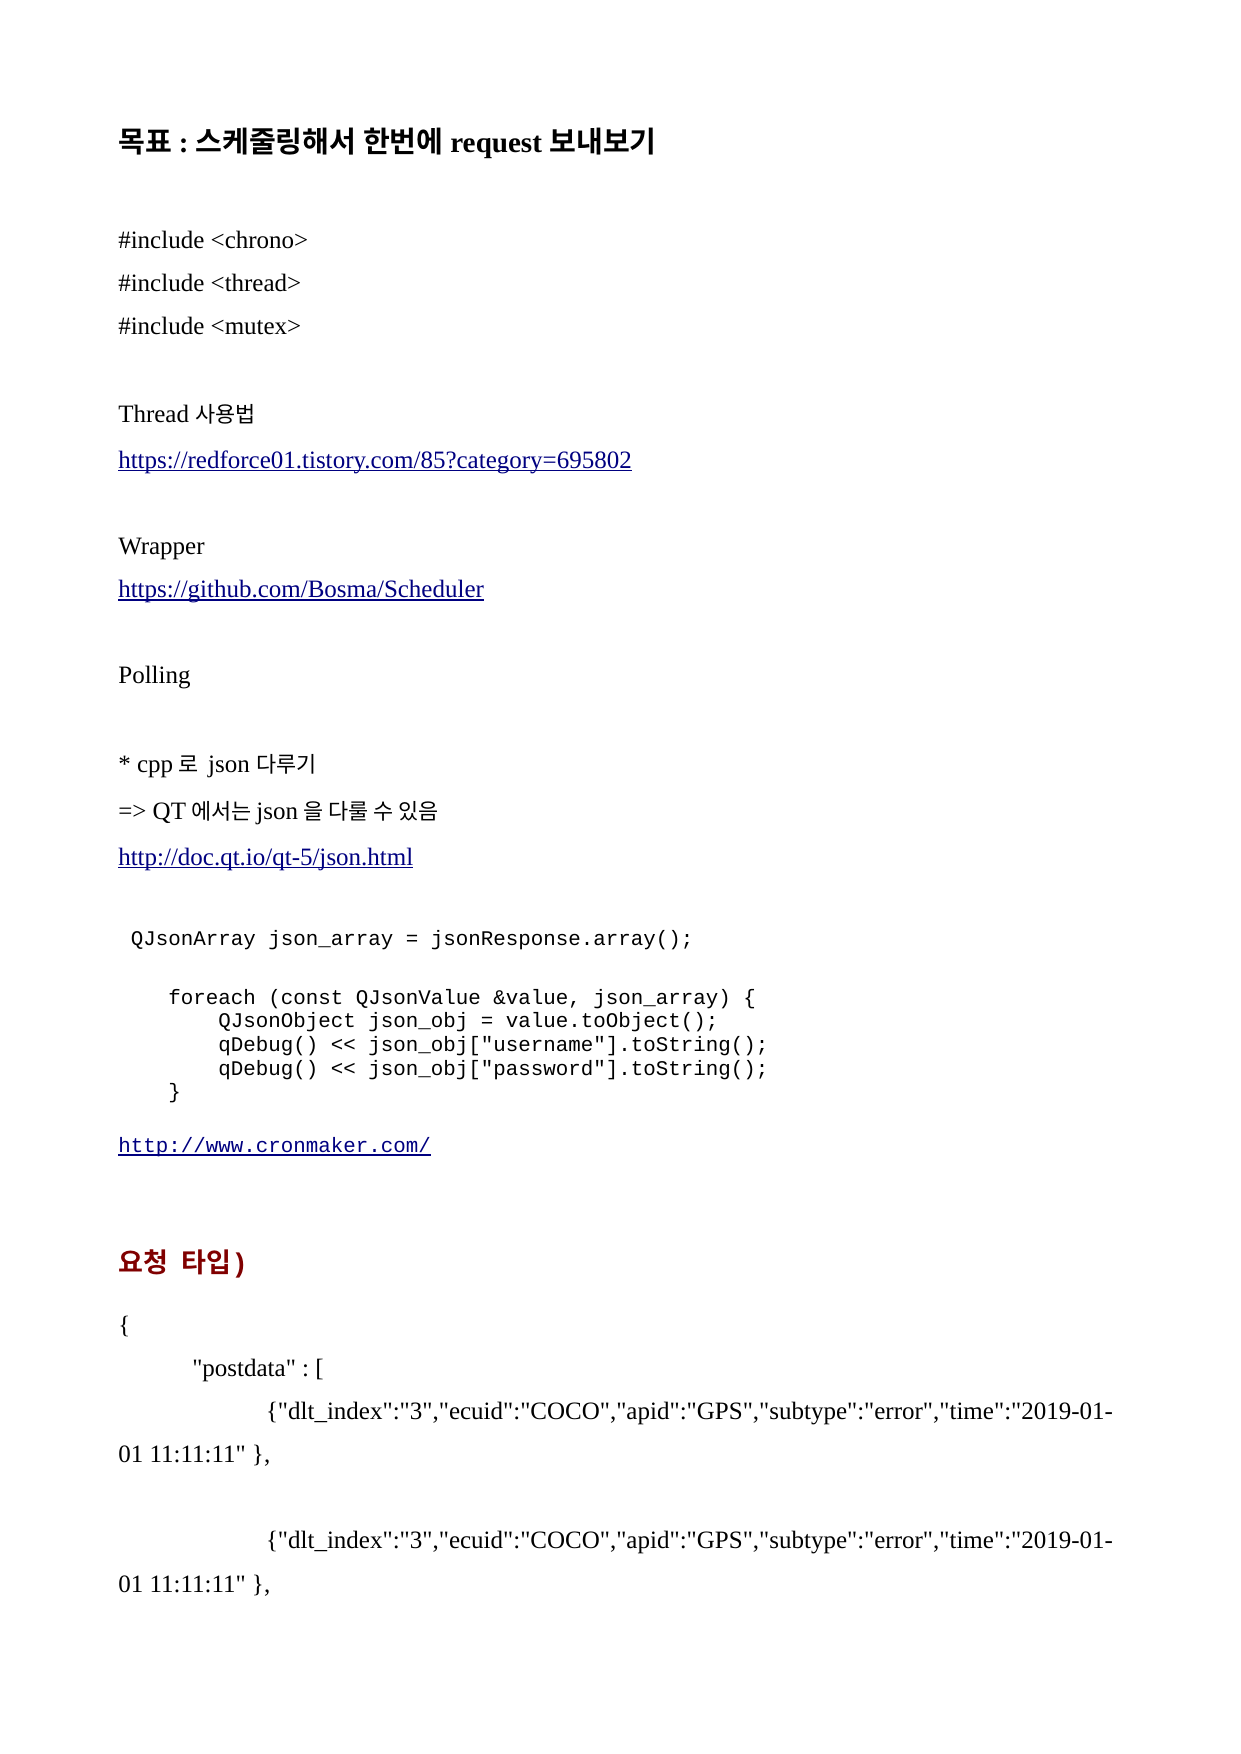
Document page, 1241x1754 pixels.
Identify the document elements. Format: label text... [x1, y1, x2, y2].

text #include <thread> [118, 268, 1122, 297]
text qDebug() << json_obj["username"].toString(); [118, 1034, 1122, 1058]
text 요청 타입) [118, 1241, 1122, 1280]
text Polling [118, 660, 1122, 689]
text QJsonObject json_obj = value.toObject(); [118, 1011, 1122, 1034]
text Wrapper [118, 531, 1122, 560]
text 목표 : 스케줄링해서 한번에 request 보내보기 [118, 118, 1122, 160]
text https://github.com/Bosma/Scheduler [118, 574, 1122, 603]
text * cpp로 json 다루기 [118, 747, 1122, 778]
text http://doc.qt.io/qt-5/json.html [118, 842, 1122, 870]
text #include <chrono> [118, 225, 1122, 253]
text => QT에서는 json을 다룰 수 있음 [118, 794, 1122, 826]
text qDebug() << json_obj["password"].toString(); [118, 1058, 1122, 1081]
text } [118, 1081, 1122, 1105]
text Thread 사용법 [118, 397, 1122, 429]
text foreach (const QJsonValue &value, json_array) { [118, 987, 1122, 1011]
text { [118, 1310, 1122, 1339]
text http://www.cronmaker.com/ [118, 1134, 1122, 1158]
text "postdata" : [ [118, 1353, 1122, 1382]
text #include <mutex> [118, 311, 1122, 340]
text {"dlt_index":"3","ecuid":"COCO","apid":"GPS","subtype":"error","time":"2019-01-01 11:11:11" }, [118, 1396, 1122, 1468]
text QJsonArray json_array = jsonResponse.array(); [118, 928, 1122, 951]
text {"dlt_index":"3","ecuid":"COCO","apid":"GPS","subtype":"error","time":"2019-01-01 11:11:11" }, [118, 1526, 1122, 1597]
text https://redforce01.tistory.com/85?category=695802 [118, 445, 1122, 473]
